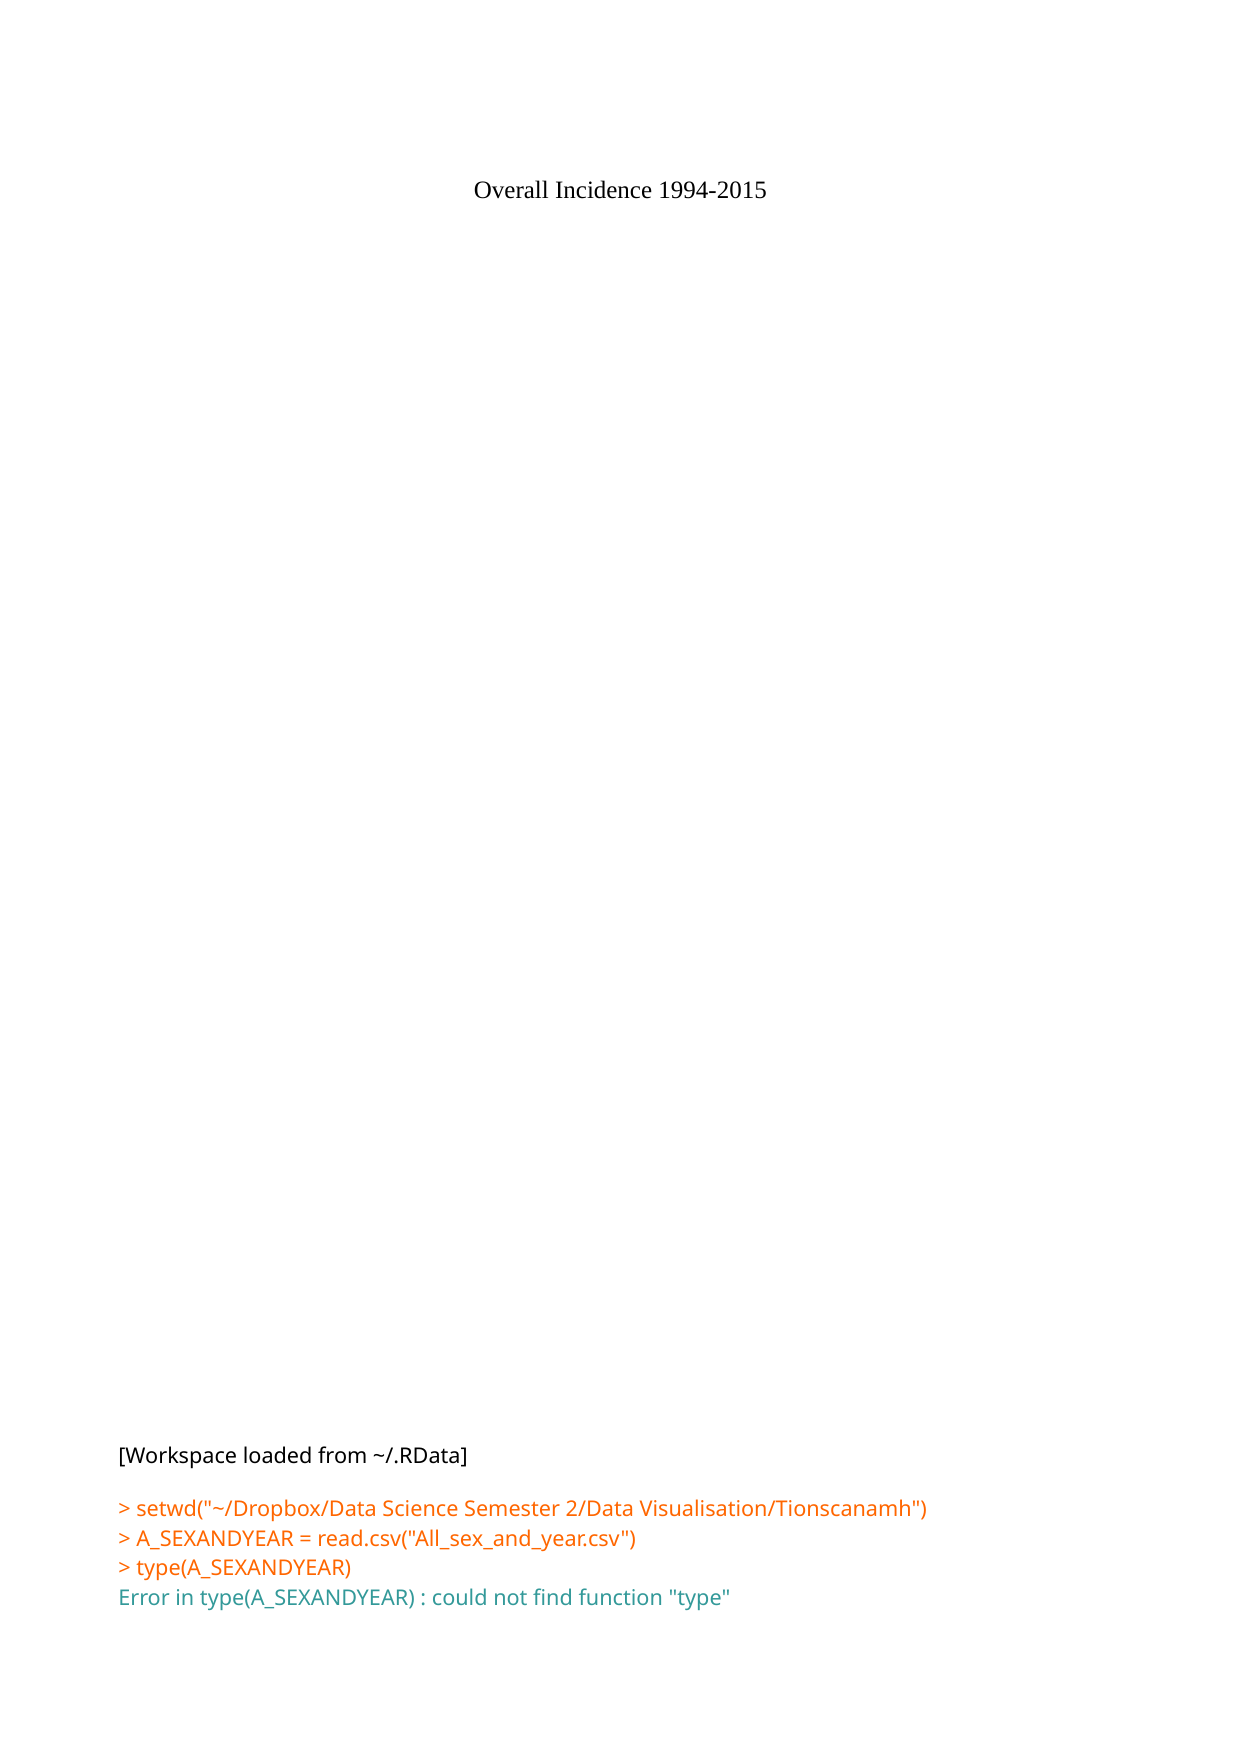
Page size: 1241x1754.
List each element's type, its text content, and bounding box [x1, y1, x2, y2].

text Error in type(A_SEXANDYEAR) : could not find function "type" [118, 1582, 1122, 1612]
text > A_SEXANDYEAR = read.csv("All_sex_and_year.csv") [118, 1523, 1122, 1553]
text [Workspace loaded from ~/.RData] [118, 1441, 1122, 1470]
text > setwd("~/Dropbox/Data Science Semester 2/Data Visualisation/Tionscanamh") [118, 1494, 1122, 1523]
text Overall Incidence 1994-2015 [118, 176, 1122, 204]
text > type(A_SEXANDYEAR) [118, 1553, 1122, 1582]
